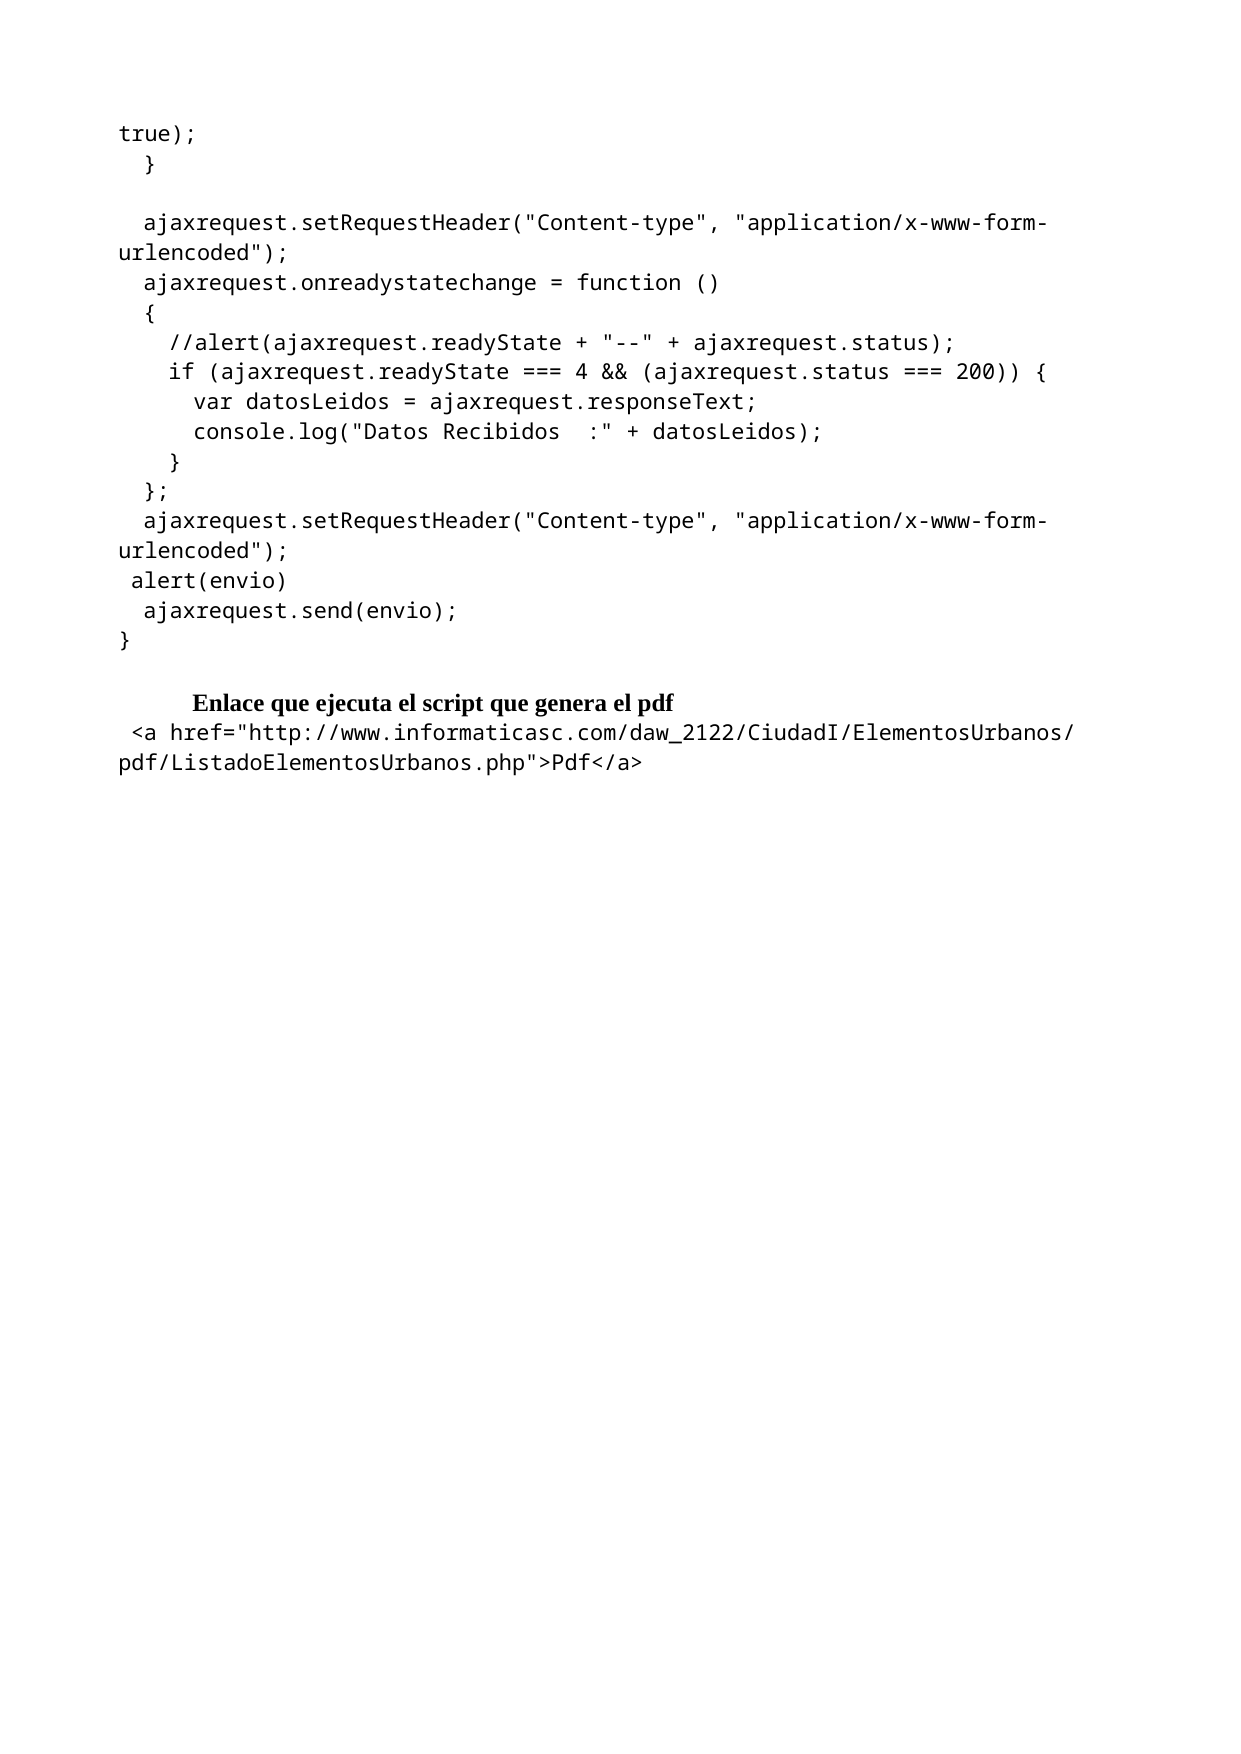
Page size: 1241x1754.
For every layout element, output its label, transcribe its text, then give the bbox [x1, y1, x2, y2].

text } [118, 148, 1122, 178]
text console.log("Datos Recibidos :" + datosLeidos); [118, 416, 1122, 446]
text } [118, 624, 1122, 654]
text true); [118, 118, 1122, 148]
text { [118, 297, 1122, 327]
text ajaxrequest.setRequestHeader("Content-type", "application/x-www-form-urlencoded"); [118, 505, 1122, 565]
text if (ajaxrequest.readyState === 4 && (ajaxrequest.status === 200)) { [118, 356, 1122, 386]
text ajaxrequest.onreadystatechange = function () [118, 267, 1122, 297]
text } [118, 446, 1122, 476]
text var datosLeidos = ajaxrequest.responseText; [118, 386, 1122, 416]
text Enlace que ejecuta el script que genera el pdf [118, 688, 1122, 717]
text ajaxrequest.send(envio); [118, 595, 1122, 624]
text alert(envio) [118, 565, 1122, 595]
text <a href="http://www.informaticasc.com/daw_2122/CiudadI/ElementosUrbanos/pdf/ListadoElementosUrbanos.php">Pdf</a> [118, 717, 1122, 777]
text }; [118, 476, 1122, 505]
text ajaxrequest.setRequestHeader("Content-type", "application/x-www-form-urlencoded"); [118, 207, 1122, 267]
text //alert(ajaxrequest.readyState + "--" + ajaxrequest.status); [118, 327, 1122, 356]
